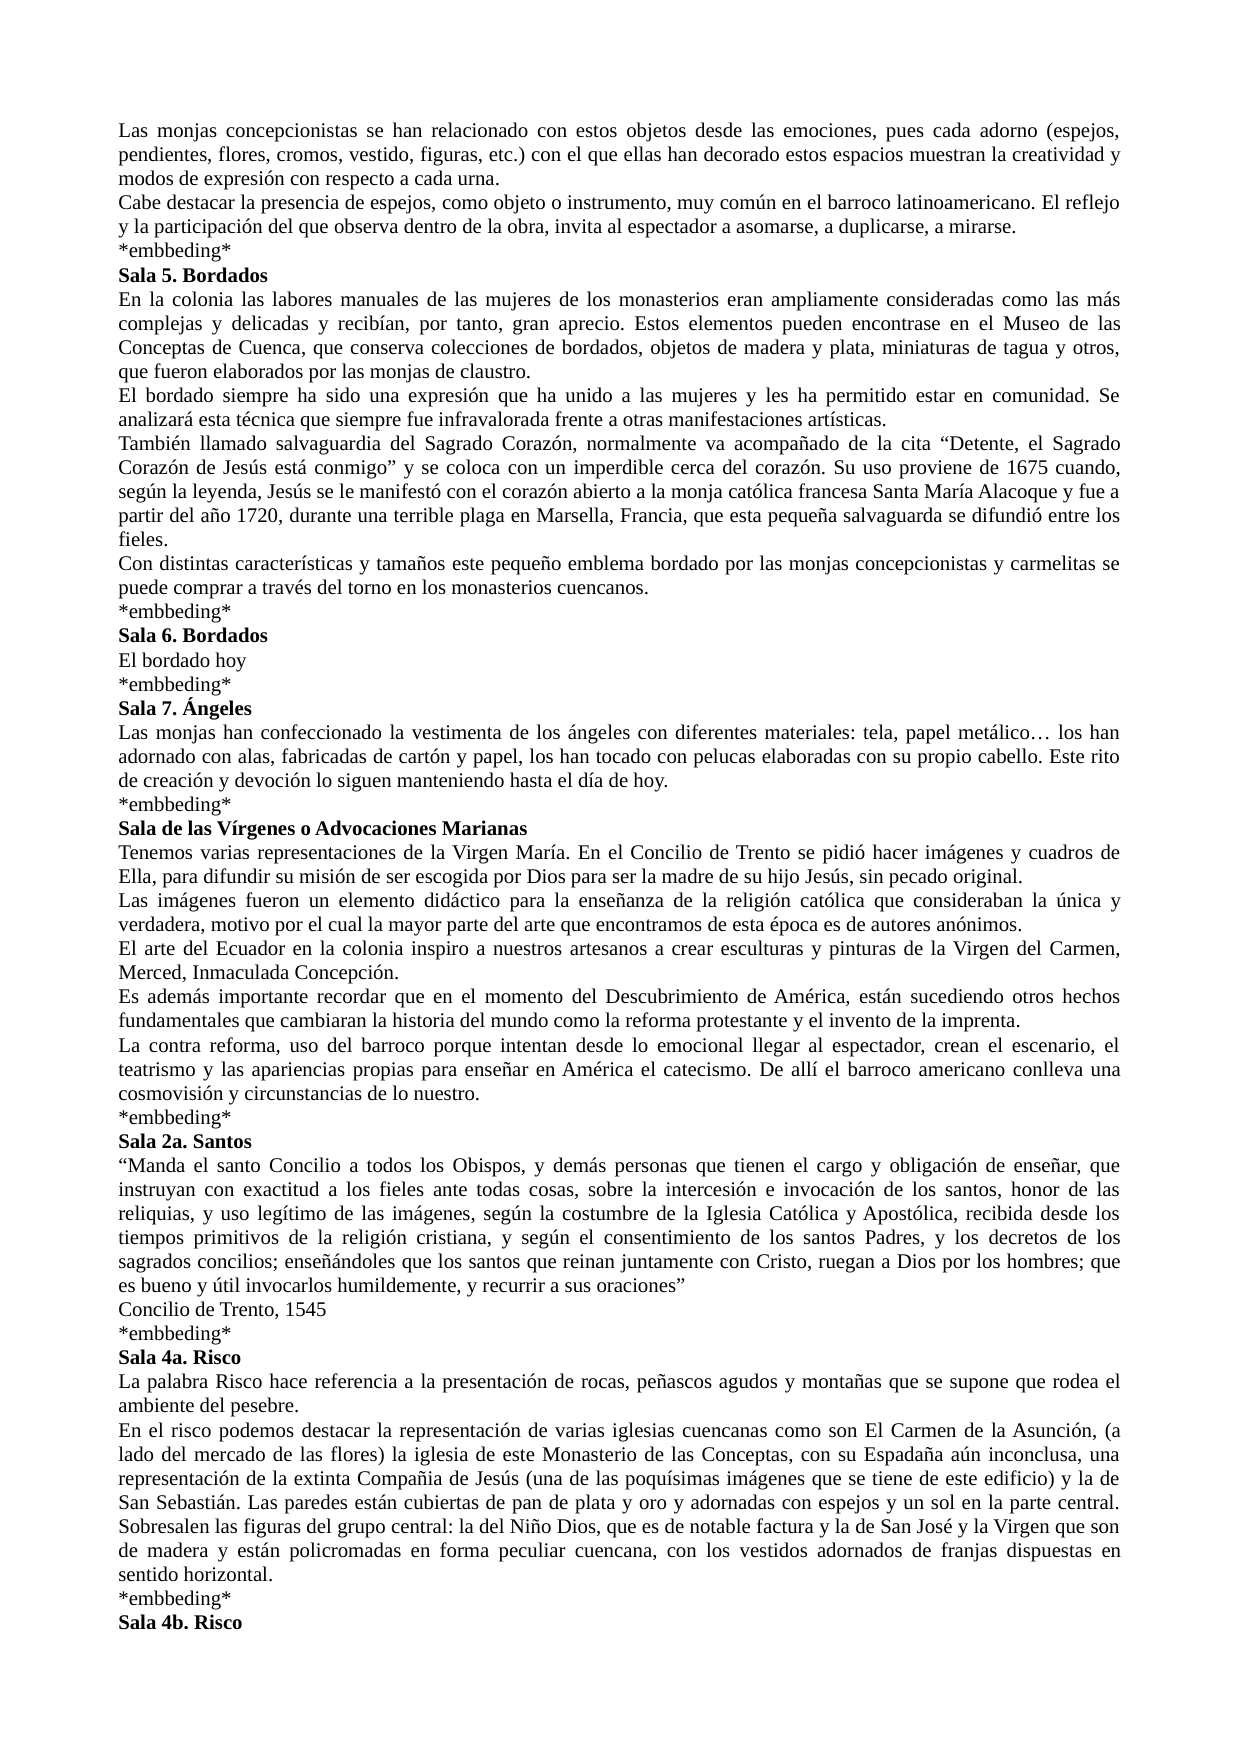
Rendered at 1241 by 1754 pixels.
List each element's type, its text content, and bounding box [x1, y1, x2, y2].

text El bordado siempre ha sido una expresión que ha unido a las mujeres y les ha permitido estar en comunidad. Se analizará esta técnica que siempre fue infravalorada frente a otras manifestaciones artísticas. [118, 383, 1122, 431]
text Sala de las Vírgenes o Advocaciones Marianas [118, 816, 1122, 840]
text Sala 7. Ángeles [118, 696, 1122, 720]
text Con distintas características y tamaños este pequeño emblema bordado por las monjas concepcionistas y carmelitas se puede comprar a través del torno en los monasterios cuencanos. [118, 551, 1122, 599]
text *embbeding* [118, 1586, 1122, 1610]
text En el risco podemos destacar la representación de varias iglesias cuencanas como son El Carmen de la Asunción, (a lado del mercado de las flores) la iglesia de este Monasterio de las Conceptas, con su Espadaña aún inconclusa, una representación de la extinta Compañia de Jesús (una de las poquísimas imágenes que se tiene de este edificio) y la de San Sebastián. Las paredes están cubiertas de pan de plata y oro y adornadas con espejos y un sol en la parte central. Sobresalen las figuras del grupo central: la del Niño Dios, que es de notable factura y la de San José y la Virgen que son de madera y están policromadas en forma peculiar cuencana, con los vestidos adornados de franjas dispuestas en sentido horizontal. [118, 1417, 1122, 1586]
text *embbeding* [118, 792, 1122, 816]
text “Manda el santo Concilio a todos los Obispos, y demás personas que tienen el cargo y obligación de enseñar, que instruyan con exactitud a los fieles ante todas cosas, sobre la intercesión e invocación de los santos, honor de las reliquias, y uso legítimo de las imágenes, según la costumbre de la Iglesia Católica y Apostólica, recibida desde los tiempos primitivos de la religión cristiana, y según el consentimiento de los santos Padres, y los decretos de los sagrados concilios; enseñándoles que los santos que reinan juntamente con Cristo, ruegan a Dios por los hombres; que es bueno y útil invocarlos humildemente, y recurrir a sus oraciones” [118, 1153, 1122, 1297]
text *embbeding* [118, 1105, 1122, 1129]
text El bordado hoy [118, 647, 1122, 672]
text *embbeding* [118, 599, 1122, 623]
text Sala 5. Bordados [118, 262, 1122, 287]
text Concilio de Trento, 1545 [118, 1297, 1122, 1321]
text *embbeding* [118, 238, 1122, 262]
text En la colonia las labores manuales de las mujeres de los monasterios eran ampliamente consideradas como las más complejas y delicadas y recibían, por tanto, gran aprecio. Estos elementos pueden encontrase en el Museo de las Conceptas de Cuenca, que conserva colecciones de bordados, objetos de madera y plata, miniaturas de tagua y otros, que fueron elaborados por las monjas de claustro. [118, 287, 1122, 383]
text Es además importante recordar que en el momento del Descubrimiento de América, están sucediendo otros hechos fundamentales que cambiaran la historia del mundo como la reforma protestante y el invento de la imprenta. [118, 984, 1122, 1032]
text *embbeding* [118, 1321, 1122, 1345]
text Sala 2a. Santos [118, 1129, 1122, 1153]
text La palabra Risco hace referencia a la presentación de rocas, peñascos agudos y montañas que se supone que rodea el ambiente del pesebre. [118, 1369, 1122, 1417]
text Tenemos varias representaciones de la Virgen María. En el Concilio de Trento se pidió hacer imágenes y cuadros de Ella, para difundir su misión de ser escogida por Dios para ser la madre de su hijo Jesús, sin pecado original. [118, 840, 1122, 888]
text Las imágenes fueron un elemento didáctico para la enseñanza de la religión católica que consideraban la única y verdadera, motivo por el cual la mayor parte del arte que encontramos de esta época es de autores anónimos. [118, 888, 1122, 936]
text Sala 4a. Risco [118, 1345, 1122, 1369]
text Las monjas concepcionistas se han relacionado con estos objetos desde las emociones, pues cada adorno (espejos, pendientes, flores, cromos, vestido, figuras, etc.) con el que ellas han decorado estos espacios muestran la creatividad y modos de expresión con respecto a cada urna. [118, 118, 1122, 190]
text Sala 4b. Risco [118, 1610, 1122, 1634]
text Sala 6. Bordados [118, 623, 1122, 647]
text La contra reforma, uso del barroco porque intentan desde lo emocional llegar al espectador, crean el escenario, el teatrismo y las apariencias propias para enseñar en América el catecismo. De allí el barroco americano conlleva una cosmovisión y circunstancias de lo nuestro. [118, 1032, 1122, 1105]
text *embbeding* [118, 672, 1122, 696]
text Las monjas han confeccionado la vestimenta de los ángeles con diferentes materiales: tela, papel metálico… los han adornado con alas, fabricadas de cartón y papel, los han tocado con pelucas elaboradas con su propio cabello. Este rito de creación y devoción lo siguen manteniendo hasta el día de hoy. [118, 720, 1122, 792]
text El arte del Ecuador en la colonia inspiro a nuestros artesanos a crear esculturas y pinturas de la Virgen del Carmen, Merced, Inmaculada Concepción. [118, 936, 1122, 984]
text También llamado salvaguardia del Sagrado Corazón, normalmente va acompañado de la cita “Detente, el Sagrado Corazón de Jesús está conmigo” y se coloca con un imperdible cerca del corazón. Su uso proviene de 1675 cuando, según la leyenda, Jesús se le manifestó con el corazón abierto a la monja católica francesa Santa María Alacoque y fue a partir del año 1720, durante una terrible plaga en Marsella, Francia, que esta pequeña salvaguarda se difundió entre los fieles. [118, 431, 1122, 551]
text Cabe destacar la presencia de espejos, como objeto o instrumento, muy común en el barroco latinoamericano. El reflejo y la participación del que observa dentro de la obra, invita al espectador a asomarse, a duplicarse, a mirarse. [118, 190, 1122, 238]
